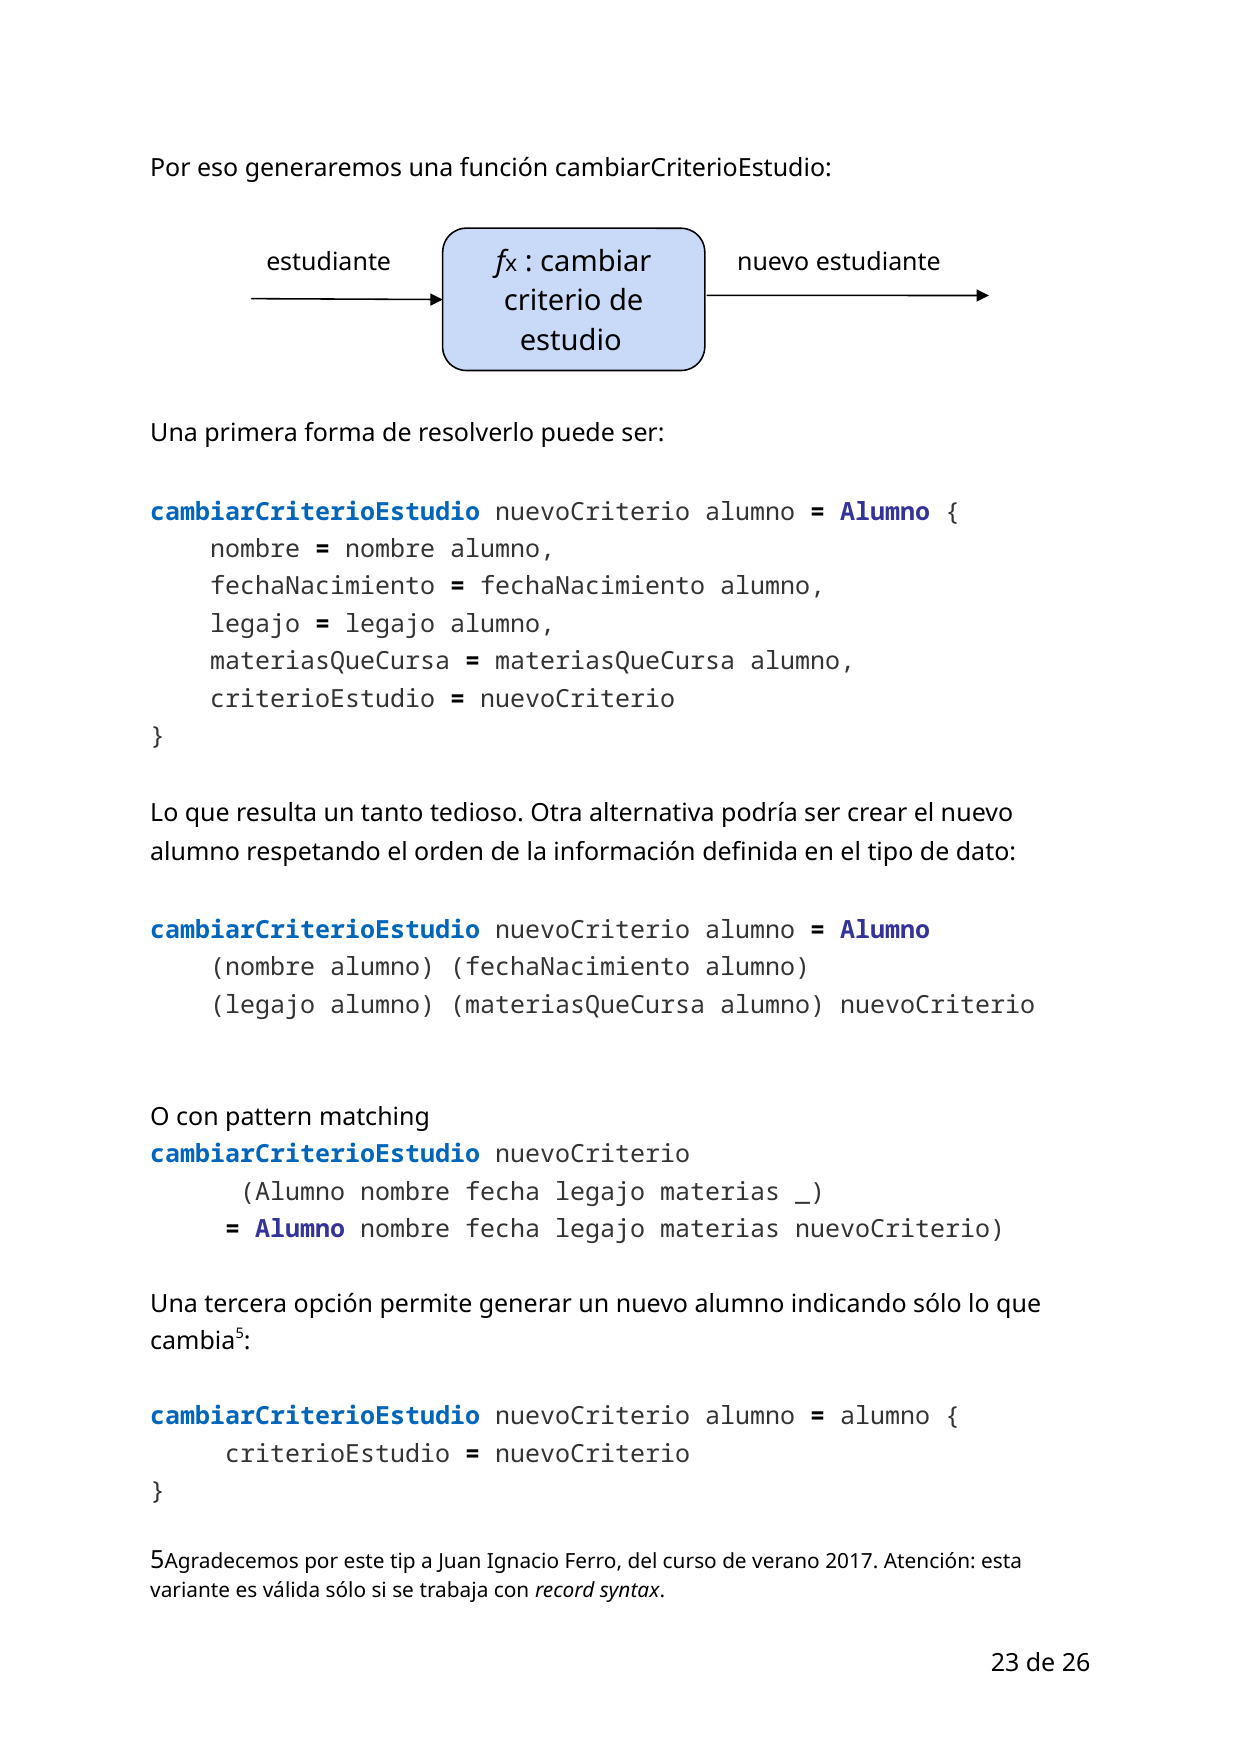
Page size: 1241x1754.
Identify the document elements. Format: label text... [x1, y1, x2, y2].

text Por eso generaremos una función cambiarCriterioEstudio: [150, 150, 1090, 184]
text Agradecemos por este tip a Juan Ignacio Ferro, del curso de verano 2017. Atención: esta variante es válida sólo si se trabaja con record syntax. [150, 1541, 1090, 1604]
text O con pattern matching [150, 1099, 1090, 1133]
text = Alumno nombre fecha legajo materias nuevoCriterio) [150, 1211, 1090, 1282]
text criterioEstudio = nuevoCriterio [150, 1435, 1090, 1469]
text cambiarCriterioEstudio nuevoCriterio alumno = Alumno { nombre = nombre alumno, fechaNacimiento = fechaNacimiento alumno, legajo = legajo alumno, materiasQueCursa = materiasQueCursa alumno, criterioEstudio = nuevoCriterio } [150, 493, 1090, 752]
text Lo que resulta un tanto tedioso. Otra alternativa podría ser crear el nuevo alumno respetando el orden de la información definida en el tipo de dato: [150, 794, 1090, 867]
text cambiarCriterioEstudio nuevoCriterio [150, 1136, 1090, 1170]
text } [150, 1473, 1090, 1507]
text cambiarCriterioEstudio nuevoCriterio alumno = Alumno (nombre alumno) (fechaNacimiento alumno) (legajo alumno) (materiasQueCursa alumno) nuevoCriterio [150, 912, 1090, 1058]
text Una primera forma de resolverlo puede ser: [150, 415, 1090, 449]
text Una tercera opción permite generar un nuevo alumno indicando sólo lo que cambia: [150, 1286, 1090, 1357]
text cambiarCriterioEstudio nuevoCriterio alumno = alumno { [150, 1398, 1090, 1432]
text (Alumno nombre fecha legajo materias _) [150, 1173, 1090, 1207]
